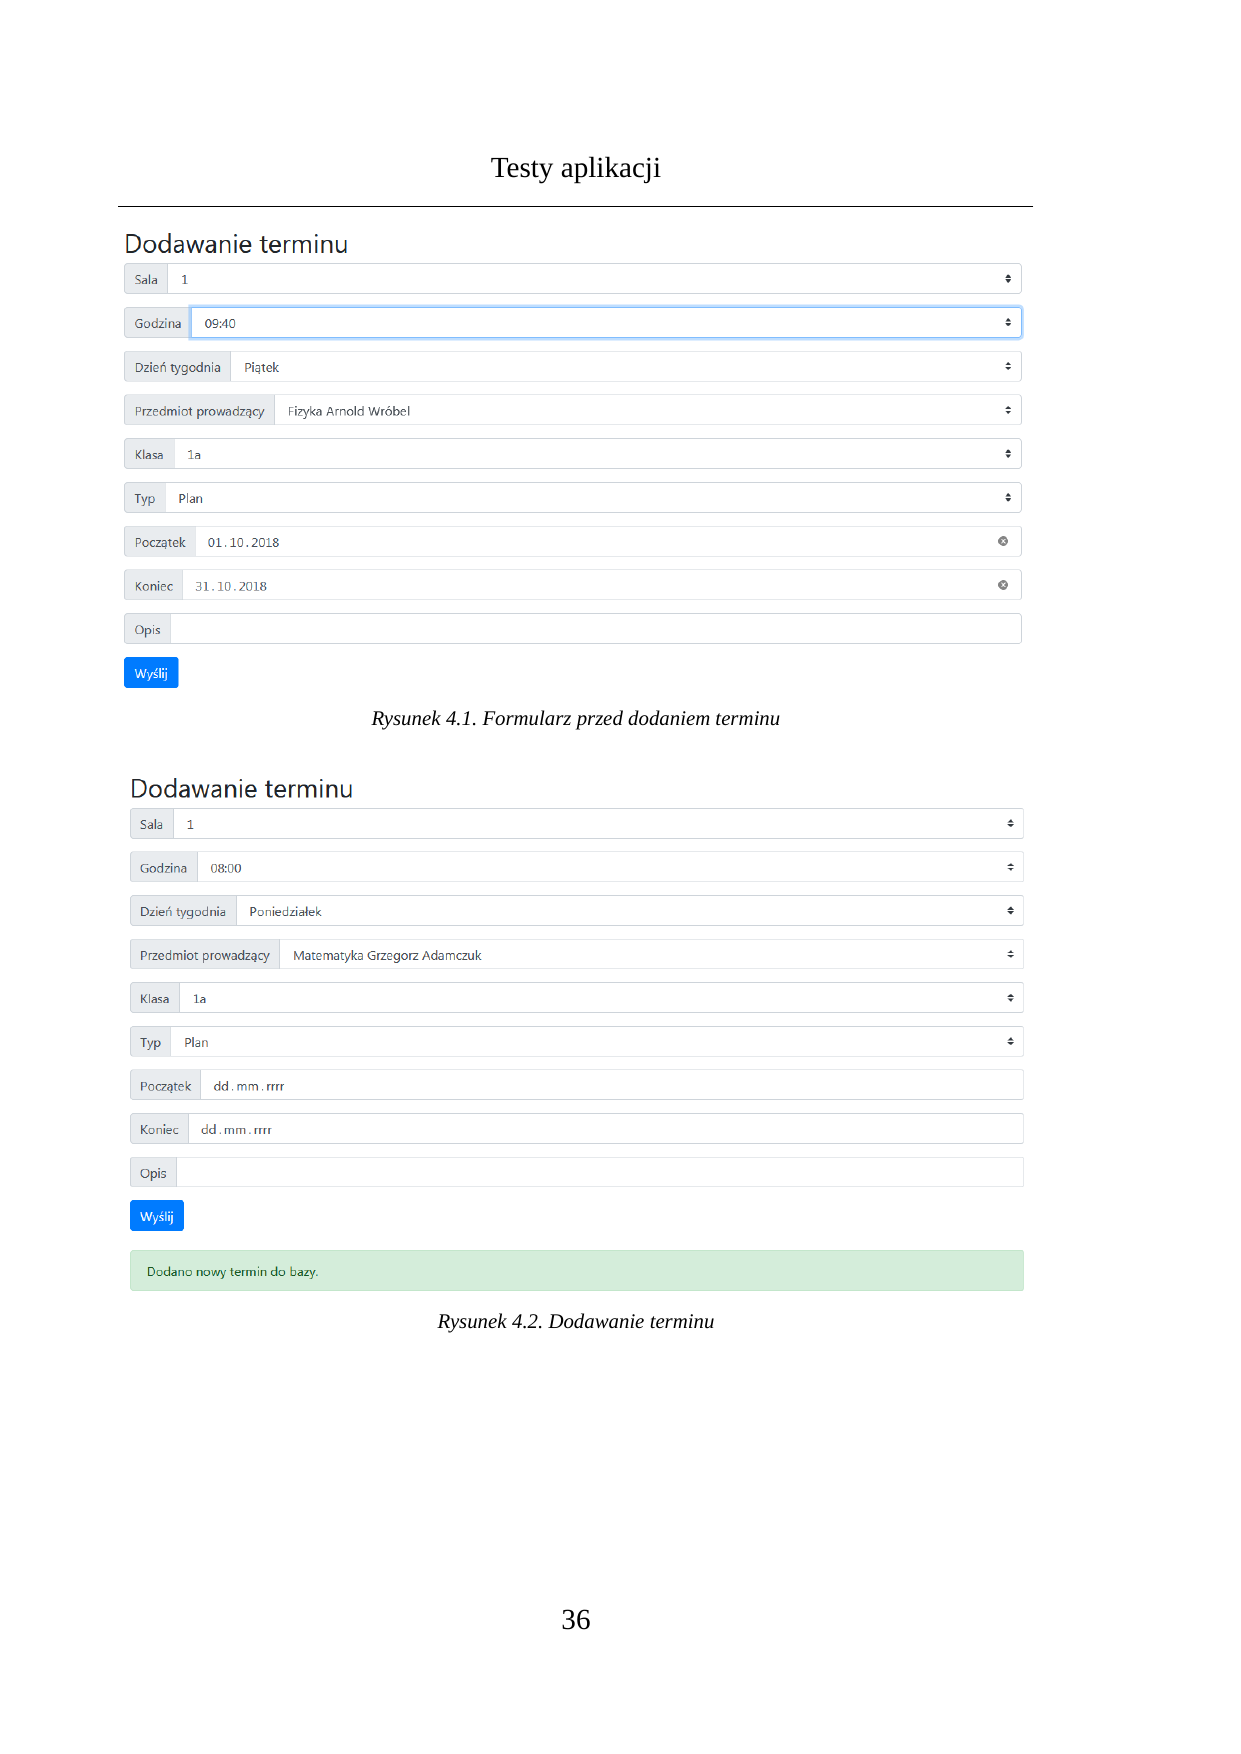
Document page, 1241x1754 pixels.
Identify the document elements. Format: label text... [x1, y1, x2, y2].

picture [120, 768, 1032, 1304]
text Rysunek 4.1. Formularz przed dodaniem terminu [120, 702, 1032, 730]
picture [119, 219, 1032, 702]
text Rysunek 4.2. Dodawanie terminu [120, 1304, 1031, 1333]
